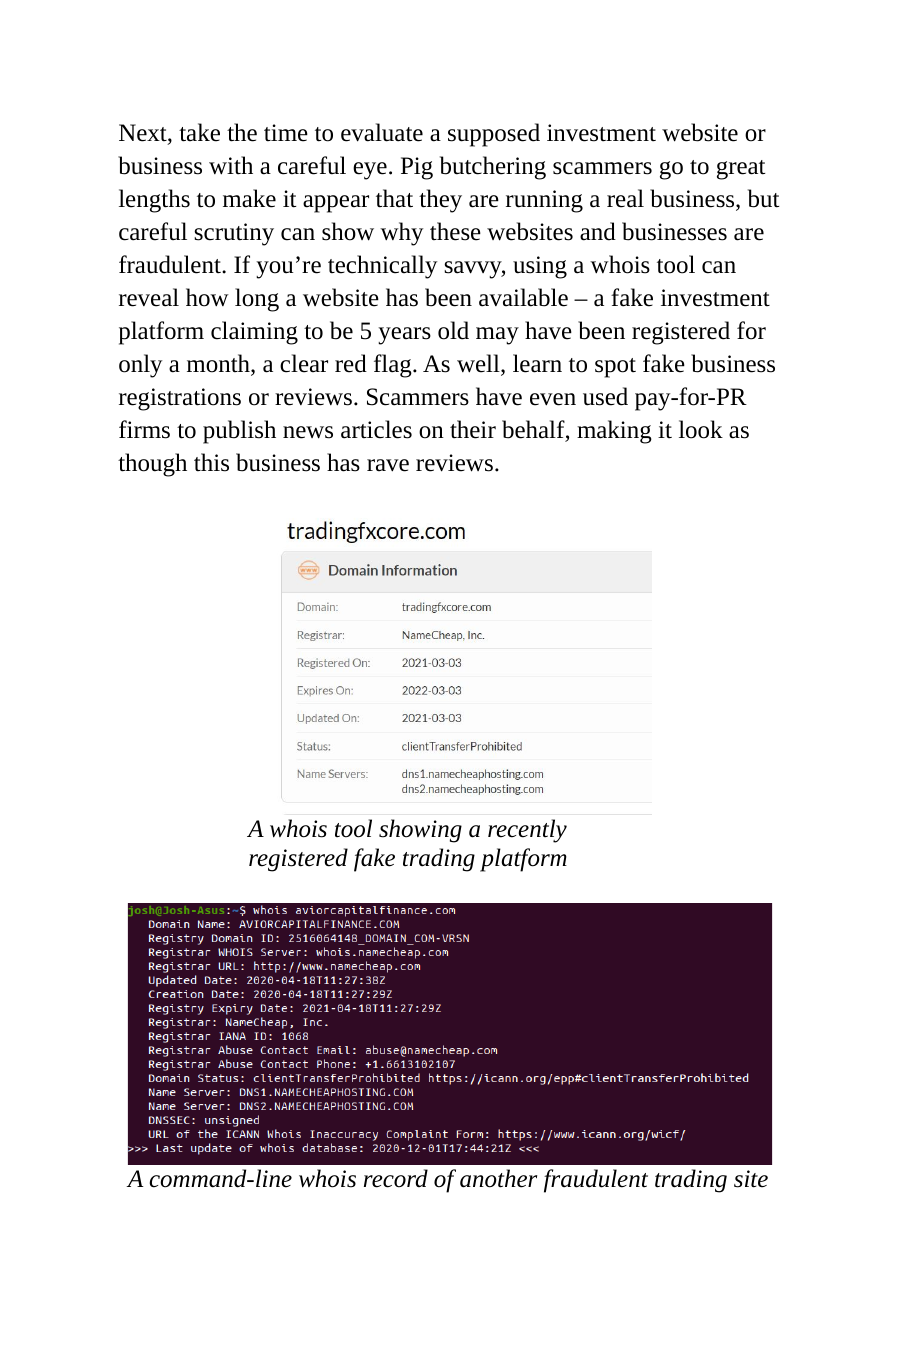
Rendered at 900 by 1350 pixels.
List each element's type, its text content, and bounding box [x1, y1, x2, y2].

picture [127, 903, 773, 1165]
text Next, take the time to evaluate a supposed investment website or business with a careful eye. Pig butchering scammers go to great lengths to make it appear that they are running a real business, but careful scrutiny can show why these websites and businesses are fraudulent. If you’re technically savvy, using a whois tool can reveal how long a website has been available – a fake investment platform claiming to be 5 years old may have been registered for only a month, a clear red flag. As well, learn to spot fake business registrations or reviews. Scammers have even used pay-for-PR firms to publish news articles on their behalf, making it look as though this business has rave reviews. [118, 118, 782, 477]
text A command-line whois record of another fraudulent trading site [128, 1165, 772, 1193]
text A whois tool showing a recently registered fake trading platform [248, 815, 652, 872]
picture [248, 508, 652, 815]
